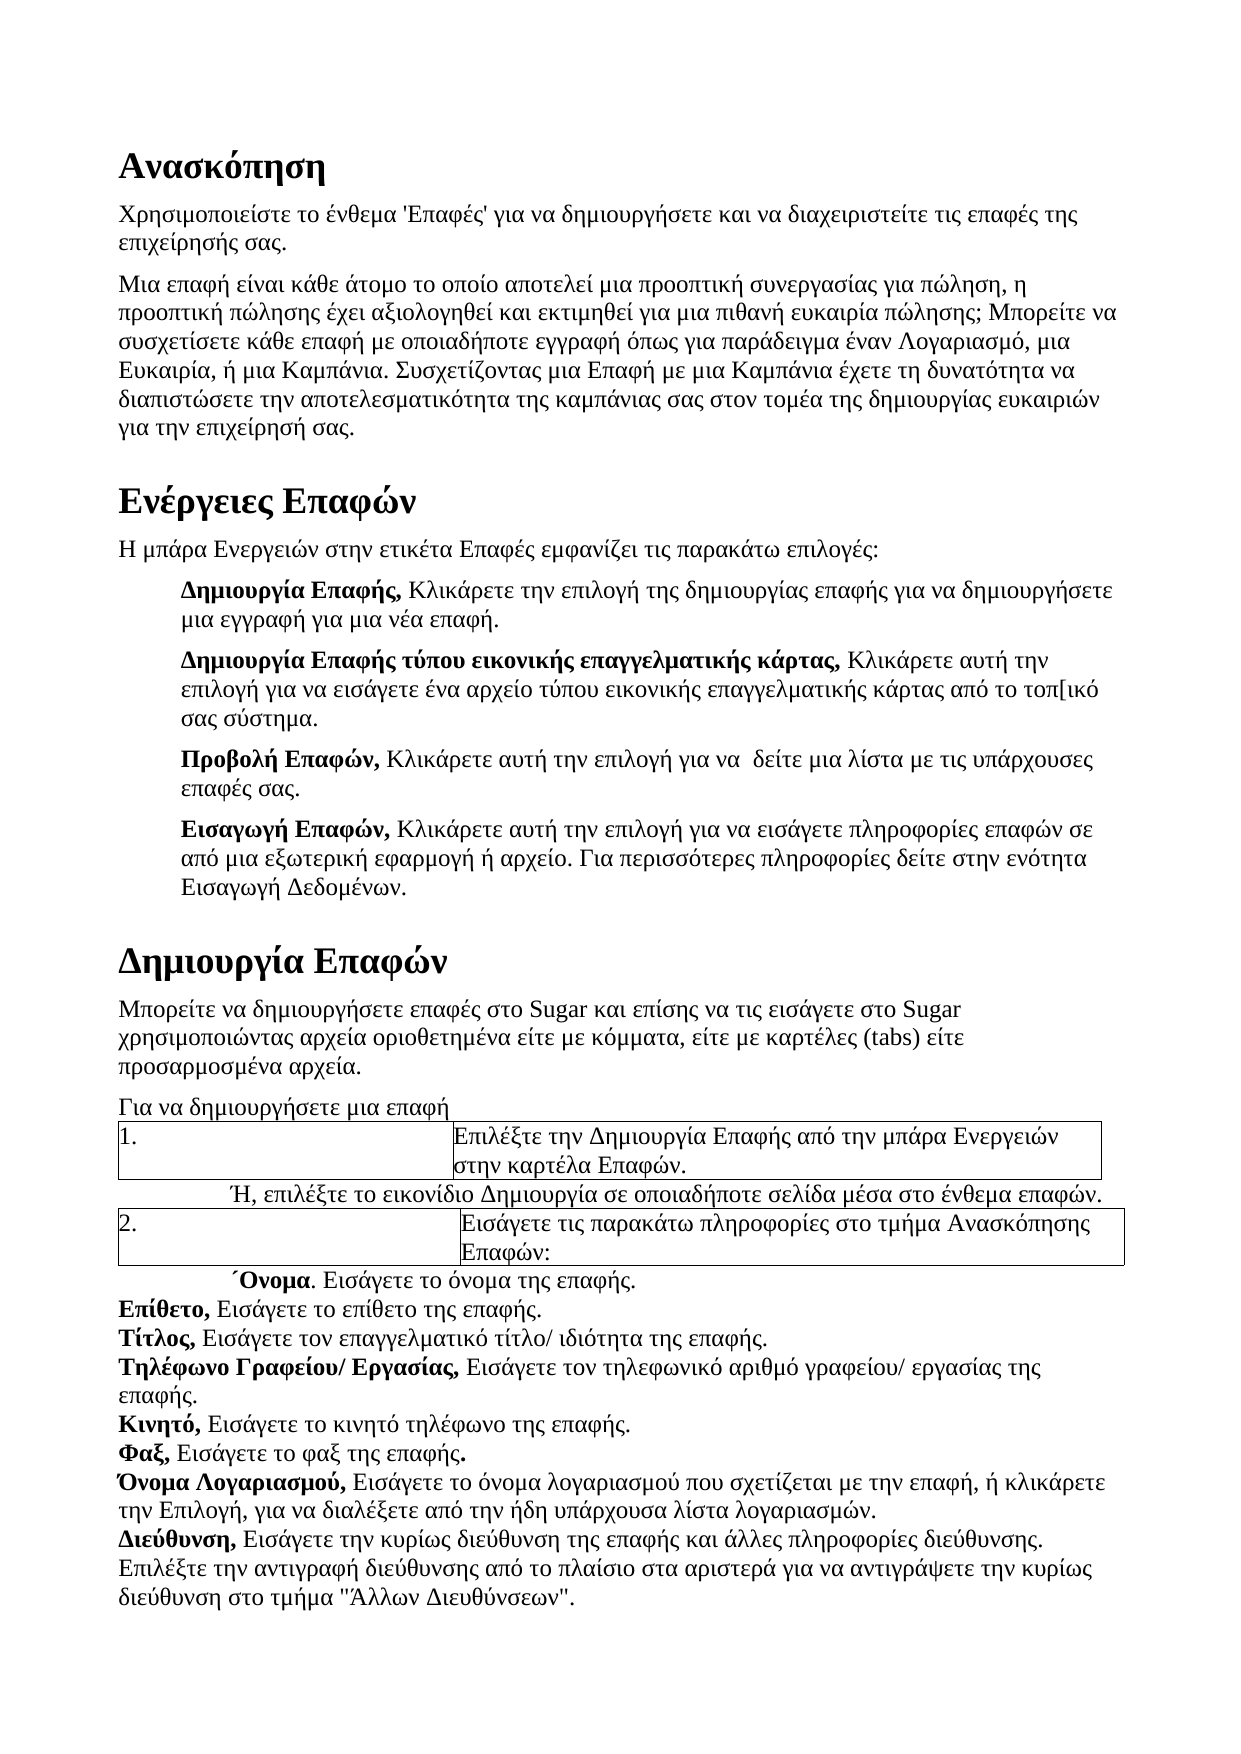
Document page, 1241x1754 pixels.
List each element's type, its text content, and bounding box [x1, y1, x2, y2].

text Χρησιμοποιείστε το ένθεμα 'Επαφές' για να δημιουργήσετε και να διαχειριστείτε τις επαφές της επιχείρησής σας. [118, 199, 1122, 256]
text Τίτλος, Εισάγετε τον επαγγελματικό τίτλο/ ιδιότητα της επαφής. [118, 1323, 1122, 1352]
table_header Εισάγετε τις παρακάτω πληροφορίες στο τμήμα Ανασκόπησης Επαφών: [461, 1209, 1124, 1265]
text ´Ονομα. Εισάγετε το όνομα της επαφής. [231, 1266, 1122, 1294]
table_header 2. [119, 1209, 460, 1265]
table_header 1. [119, 1122, 453, 1179]
text Όνομα Λογαριασμού, Εισάγετε το όνομα λογαριασμού που σχετίζεται με την επαφή, ή κλικάρετε την Επιλογή, για να διαλέξετε από την ήδη υπάρχουσα λίστα λογαριασμών. [118, 1467, 1122, 1524]
text Δημιουργία Επαφής τύπου εικονικής επαγγελματικής κάρτας, Κλικάρετε αυτή την επιλογή για να εισάγετε ένα αρχείο τύπου εικονικής επαγγελματικής κάρτας από το τοπ[ικό σας σύστημα. [181, 646, 1122, 732]
text Ανασκόπηση [118, 143, 1122, 186]
text Δημιουργία Επαφών [118, 938, 1122, 981]
text Δημιουργία Επαφής, Κλικάρετε την επιλογή της δημιουργίας επαφής για να δημιουργήσετε μια εγγραφή για μια νέα επαφή. [181, 576, 1122, 633]
text Διεύθυνση, Εισάγετε την κυρίως διεύθυνση της επαφής και άλλες πληροφορίες διεύθυνσης. Επιλέξτε την αντιγραφή διεύθυνσης από το πλαίσιο στα αριστερά για να αντιγράψετε την κυρίως διεύθυνση στο τμήμα "Άλλων Διευθύνσεων". [118, 1524, 1122, 1610]
text Για να δημιουργήσετε μια επαφή [118, 1092, 1122, 1121]
text Τηλέφωνο Γραφείου/ Εργασίας, Εισάγετε τον τηλεφωνικό αριθμό γραφείου/ εργασίας της επαφής. [118, 1352, 1122, 1409]
text Εισαγωγή Επαφών, Κλικάρετε αυτή την επιλογή για να εισάγετε πληροφορίες επαφών σε από μια εξωτερική εφαρμογή ή αρχείο. Για περισσότερες πληροφορίες δείτε στην ενότητα Εισαγωγή Δεδομένων. [181, 814, 1122, 901]
text Φαξ, Εισάγετε το φαξ της επαφής. [118, 1438, 1122, 1467]
text Ενέργειες Επαφών [118, 479, 1122, 522]
text Κινητό, Εισάγετε το κινητό τηλέφωνο της επαφής. [118, 1409, 1122, 1438]
text Μια επαφή είναι κάθε άτομο το οποίο αποτελεί μια προοπτική συνεργασίας για πώληση, η προοπτική πώλησης έχει αξιολογηθεί και εκτιμηθεί για μια πιθανή ευκαιρία πώλησης; Μπορείτε να συσχετίσετε κάθε επαφή με οποιαδήποτε εγγραφή όπως για παράδειγμα έναν Λογαριασμό, μια Ευκαιρία, ή μια Καμπάνια. Συσχετίζοντας μια Επαφή με μια Καμπάνια έχετε τη δυνατότητα να διαπιστώσετε την αποτελεσματικότητα της καμπάνιας σας στον τομέα της δημιουργίας ευκαιριών για την επιχείρησή σας. [118, 269, 1122, 441]
text Επίθετο, Εισάγετε το επίθετο της επαφής. [118, 1294, 1122, 1323]
text Η μπάρα Ενεργειών στην ετικέτα Επαφές εμφανίζει τις παρακάτω επιλογές: [118, 534, 1122, 563]
table_header Επιλέξτε την Δημιουργία Επαφής από την μπάρα Ενεργειών στην καρτέλα Επαφών. [454, 1122, 1101, 1179]
text Μπορείτε να δημιουργήσετε επαφές στο Sugar και επίσης να τις εισάγετε στο Sugar χρησιμοποιώντας αρχεία οριοθετημένα είτε με κόμματα, είτε με καρτέλες (tabs) είτε προσαρμοσμένα αρχεία. [118, 994, 1122, 1080]
text Προβολή Επαφών, Κλικάρετε αυτή την επιλογή για να δείτε μια λίστα με τις υπάρχουσες επαφές σας. [181, 744, 1122, 802]
text Ή, επιλέξτε το εικονίδιο Δημιουργία σε οποιαδήποτε σελίδα μέσα στο ένθεμα επαφών. [231, 1179, 1122, 1208]
